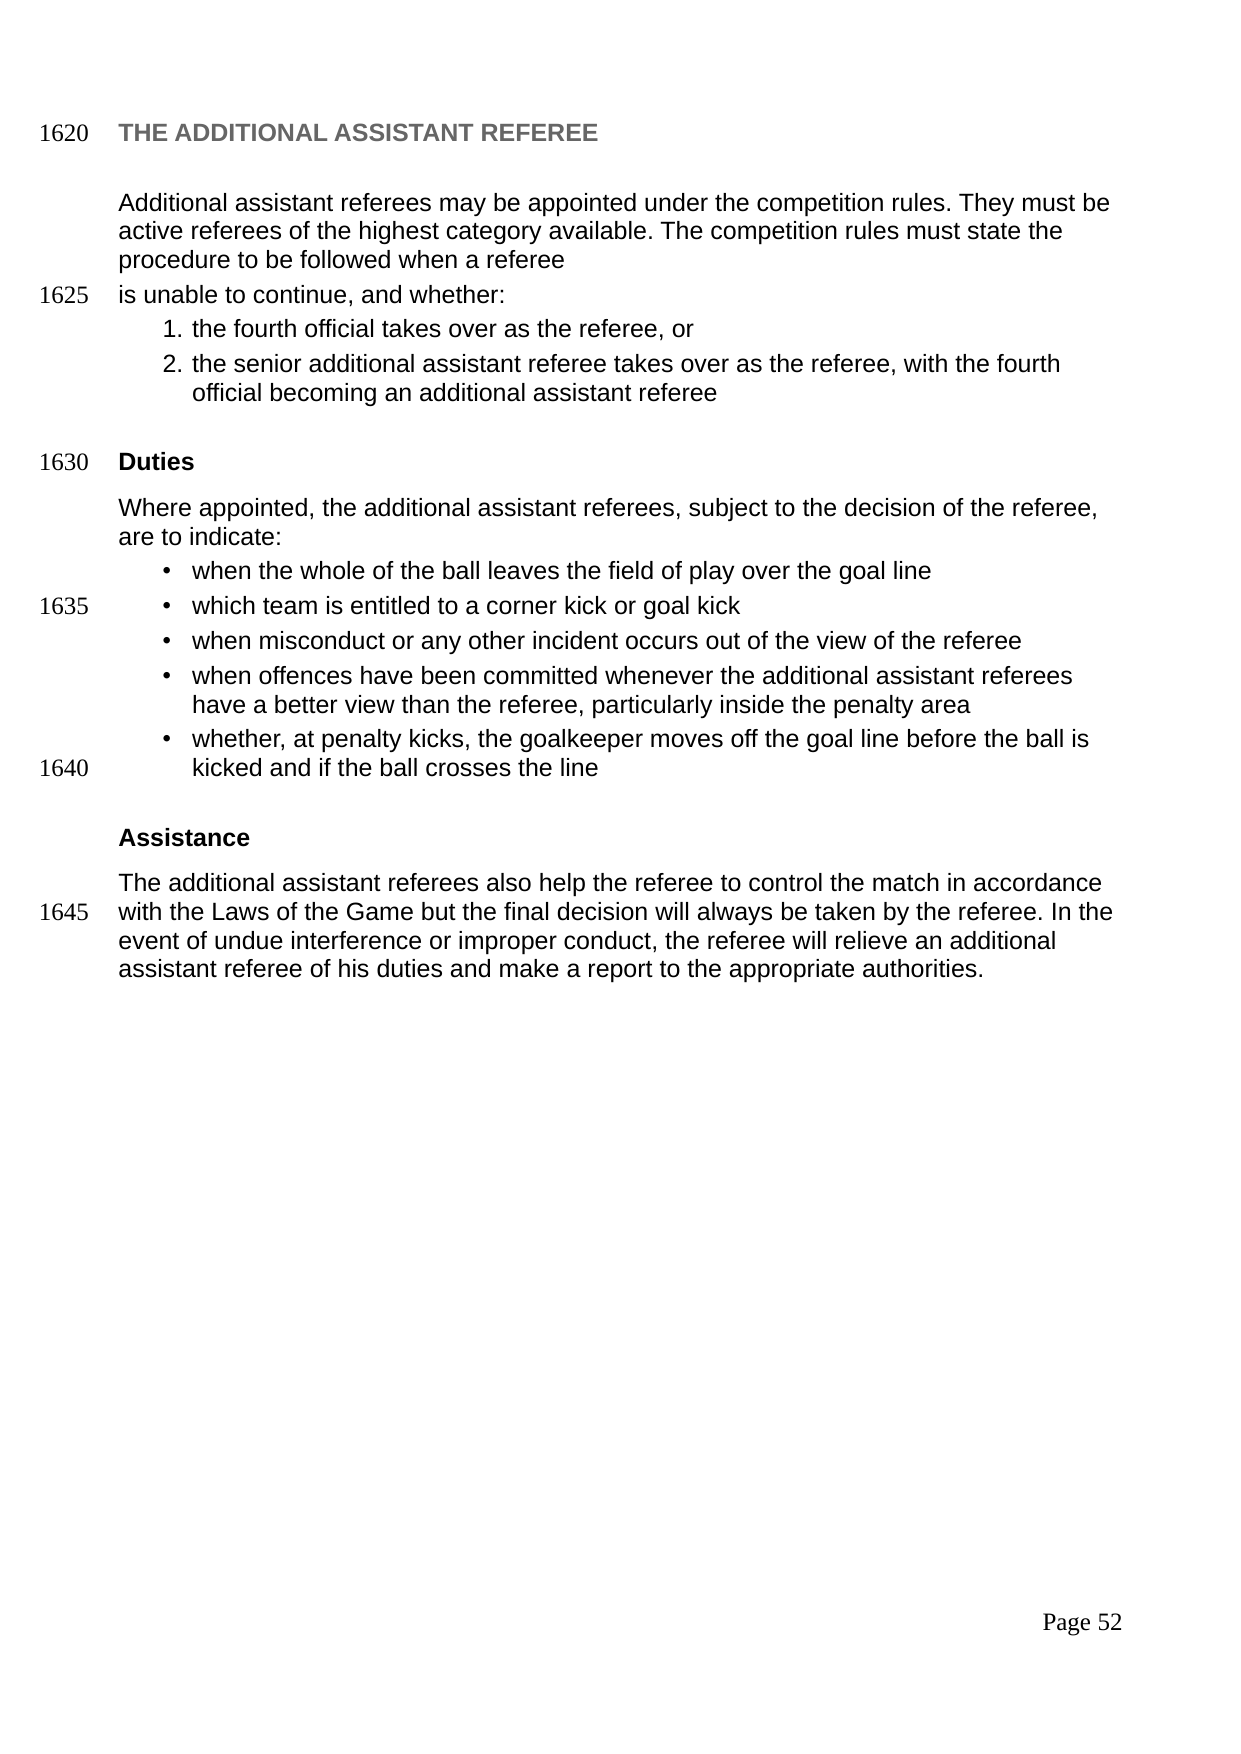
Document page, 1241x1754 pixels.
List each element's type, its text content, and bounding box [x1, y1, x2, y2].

text Where appointed, the additional assistant referees, subject to the decision of the referee, are to indicate: [118, 482, 1122, 550]
list when offences have been committed whenever the additional assistant referees have a better view than the referee, particularly inside the penalty area [162, 661, 1122, 718]
list which team is entitled to a corner kick or goal kick [162, 591, 1122, 620]
text Assistance [118, 822, 1122, 851]
list when misconduct or any other incident occurs out of the view of the referee [162, 626, 1122, 655]
text Duties [118, 447, 1122, 476]
list the senior additional assistant referee takes over as the referee, with the fourth official becoming an additional assistant referee [162, 349, 1122, 407]
text The additional assistant referees also help the referee to control the match in accordance with the Laws of the Game but the final decision will always be taken by the referee. In the event of undue interference or improper conduct, the referee will relieve an additional assistant referee of his duties and make a report to the appropriate authorities. [118, 857, 1122, 983]
text THE ADDITIONAL ASSISTANT REFEREE [118, 118, 1122, 147]
list when the whole of the ball leaves the field of play over the goal line [162, 556, 1122, 585]
text is unable to continue, and whether: [118, 280, 1122, 308]
list whether, at penalty kicks, the goalkeeper moves off the goal line before the ball is kicked and if the ball crosses the line [162, 724, 1122, 782]
list the fourth official takes over as the referee, or [162, 314, 1122, 343]
text Additional assistant referees may be appointed under the competition rules. They must be active referees of the highest category available. The competition rules must state the procedure to be followed when a referee [118, 187, 1122, 274]
